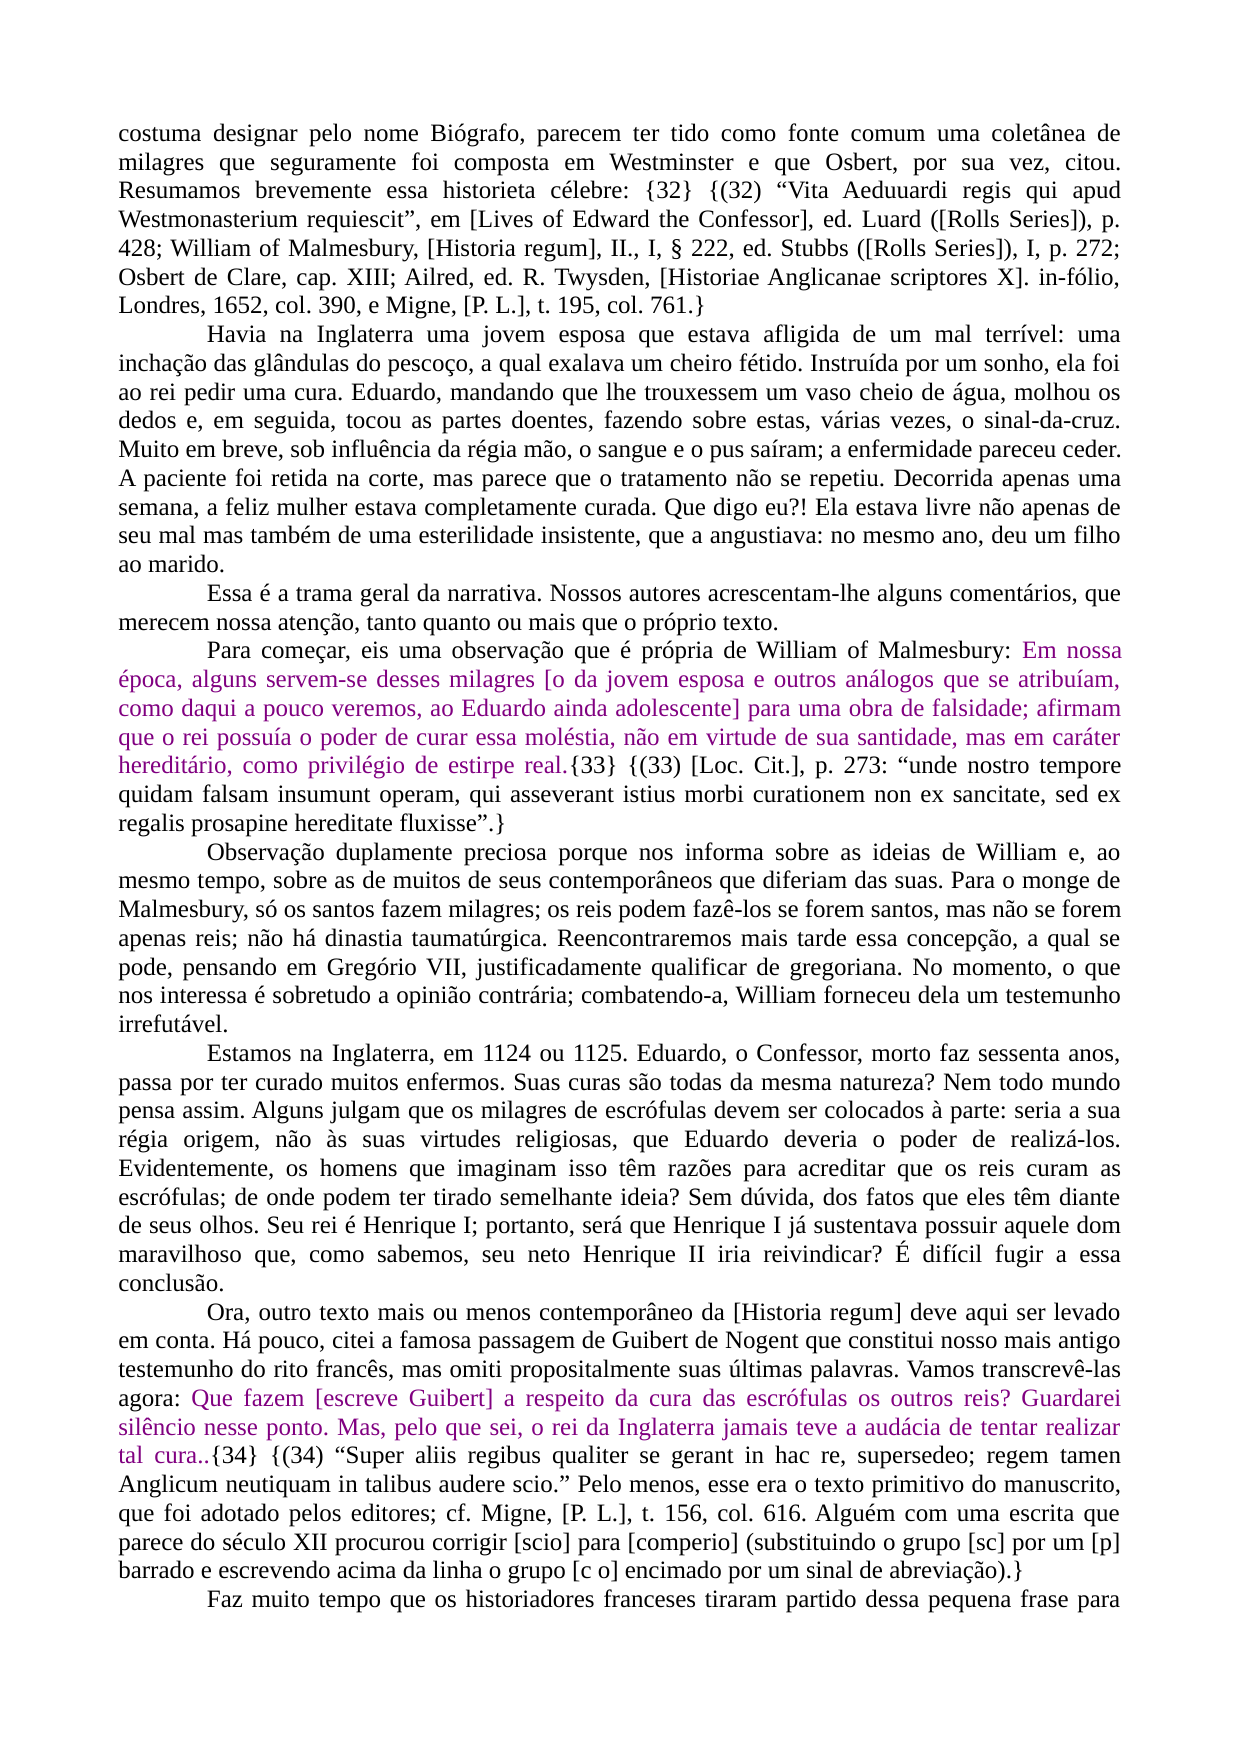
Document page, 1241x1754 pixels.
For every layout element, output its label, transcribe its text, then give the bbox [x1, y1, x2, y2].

text Ora, outro texto mais ou menos contemporâneo da [Historia regum] deve aqui ser levado em conta. Há pouco, citei a famosa passagem de Guibert de Nogent que constitui nosso mais antigo testemunho do rito francês, mas omiti propositalmente suas últimas palavras. Vamos transcrevê-las agora: Que fazem [escreve Guibert] a respeito da cura das escrófulas os outros reis? Guardarei silêncio nesse ponto. Mas, pelo que sei, o rei da Inglaterra jamais teve a audácia de tentar realizar tal cura..{34} {(34) “Super aliis regibus qualiter se gerant in hac re, supersedeo; regem tamen Anglicum neutiquam in talibus audere scio.” Pelo menos, esse era o texto primitivo do manuscrito, que foi adotado pelos editores; cf. Migne, [P. L.], t. 156, col. 616. Alguém com uma escrita que parece do século XII procurou corrigir [scio] para [comperio] (substituindo o grupo [sc] por um [p] barrado e escrevendo acima da linha o grupo [c o] encimado por um sinal de abreviação).} [118, 1297, 1122, 1584]
text Observação duplamente preciosa porque nos informa sobre as ideias de William e, ao mesmo tempo, sobre as de muitos de seus contemporâneos que diferiam das suas. Para o monge de Malmesbury, só os santos fazem milagres; os reis podem fazê-los se forem santos, mas não se forem apenas reis; não há dinastia taumatúrgica. Reencontraremos mais tarde essa concepção, a qual se pode, pensando em Gregório VII, justificadamente qualificar de gregoriana. No momento, o que nos interessa é sobretudo a opinião contrária; combatendo-a, William forneceu dela um testemunho irrefutável. [118, 837, 1122, 1038]
text Havia na Inglaterra uma jovem esposa que estava afligida de um mal terrível: uma inchação das glândulas do pescoço, a qual exalava um cheiro fétido. Instruída por um sonho, ela foi ao rei pedir uma cura. Eduardo, mandando que lhe trouxessem um vaso cheio de água, molhou os dedos e, em seguida, tocou as partes doentes, fazendo sobre estas, várias vezes, o sinal-da-cruz. Muito em breve, sob influência da régia mão, o sangue e o pus saíram; a enfermidade pareceu ceder. A paciente foi retida na corte, mas parece que o tratamento não se repetiu. Decorrida apenas uma semana, a feliz mulher estava completamente curada. Que digo eu?! Ela estava livre não apenas de seu mal mas também de uma esterilidade insistente, que a angustiava: no mesmo ano, deu um filho ao marido. [118, 319, 1122, 578]
text Para começar, eis uma observação que é própria de William of Malmesbury: Em nossa época, alguns servem-se desses milagres [o da jovem esposa e outros análogos que se atribuíam, como daqui a pouco veremos, ao Eduardo ainda adolescente] para uma obra de falsidade; afirmam que o rei possuía o poder de curar essa moléstia, não em virtude de sua santidade, mas em caráter hereditário, como privilégio de estirpe real.{33} {(33) [Loc. Cit.], p. 273: “unde nostro tempore quidam falsam insumunt operam, qui asseverant istius morbi curationem non ex sancitate, sed ex regalis prosapine hereditate fluxisse”.} [118, 636, 1122, 837]
text costuma designar pelo nome Biógrafo, parecem ter tido como fonte comum uma coletânea de milagres que seguramente foi composta em Westminster e que Osbert, por sua vez, citou. Resumamos brevemente essa historieta célebre: {32} {(32) “Vita Aeduuardi regis qui apud Westmonasterium requiescit”, em [Lives of Edward the Confessor], ed. Luard ([Rolls Series]), p. 428; William of Malmesbury, [Historia regum], II., I, § 222, ed. Stubbs ([Rolls Series]), I, p. 272; Osbert de Clare, cap. XIII; Ailred, ed. R. Twysden, [Historiae Anglicanae scriptores X]. in-fólio, Londres, 1652, col. 390, e Migne, [P. L.], t. 195, col. 761.} [118, 118, 1122, 319]
text Estamos na Inglaterra, em 1124 ou 1125. Eduardo, o Confessor, morto faz sessenta anos, passa por ter curado muitos enfermos. Suas curas são todas da mesma natureza? Nem todo mundo pensa assim. Alguns julgam que os milagres de escrófulas devem ser colocados à parte: seria a sua régia origem, não às suas virtudes religiosas, que Eduardo deveria o poder de realizá-los. Evidentemente, os homens que imaginam isso têm razões para acreditar que os reis curam as escrófulas; de onde podem ter tirado semelhante ideia? Sem dúvida, dos fatos que eles têm diante de seus olhos. Seu rei é Henrique I; portanto, será que Henrique I já sustentava possuir aquele dom maravilhoso que, como sabemos, seu neto Henrique II iria reivindicar? É difícil fugir a essa conclusão. [118, 1038, 1122, 1297]
text Essa é a trama geral da narrativa. Nossos autores acrescentam-lhe alguns comentários, que merecem nossa atenção, tanto quanto ou mais que o próprio texto. [118, 578, 1122, 636]
text Faz muito tempo que os historiadores franceses tiraram partido dessa pequena frase para [118, 1584, 1122, 1613]
